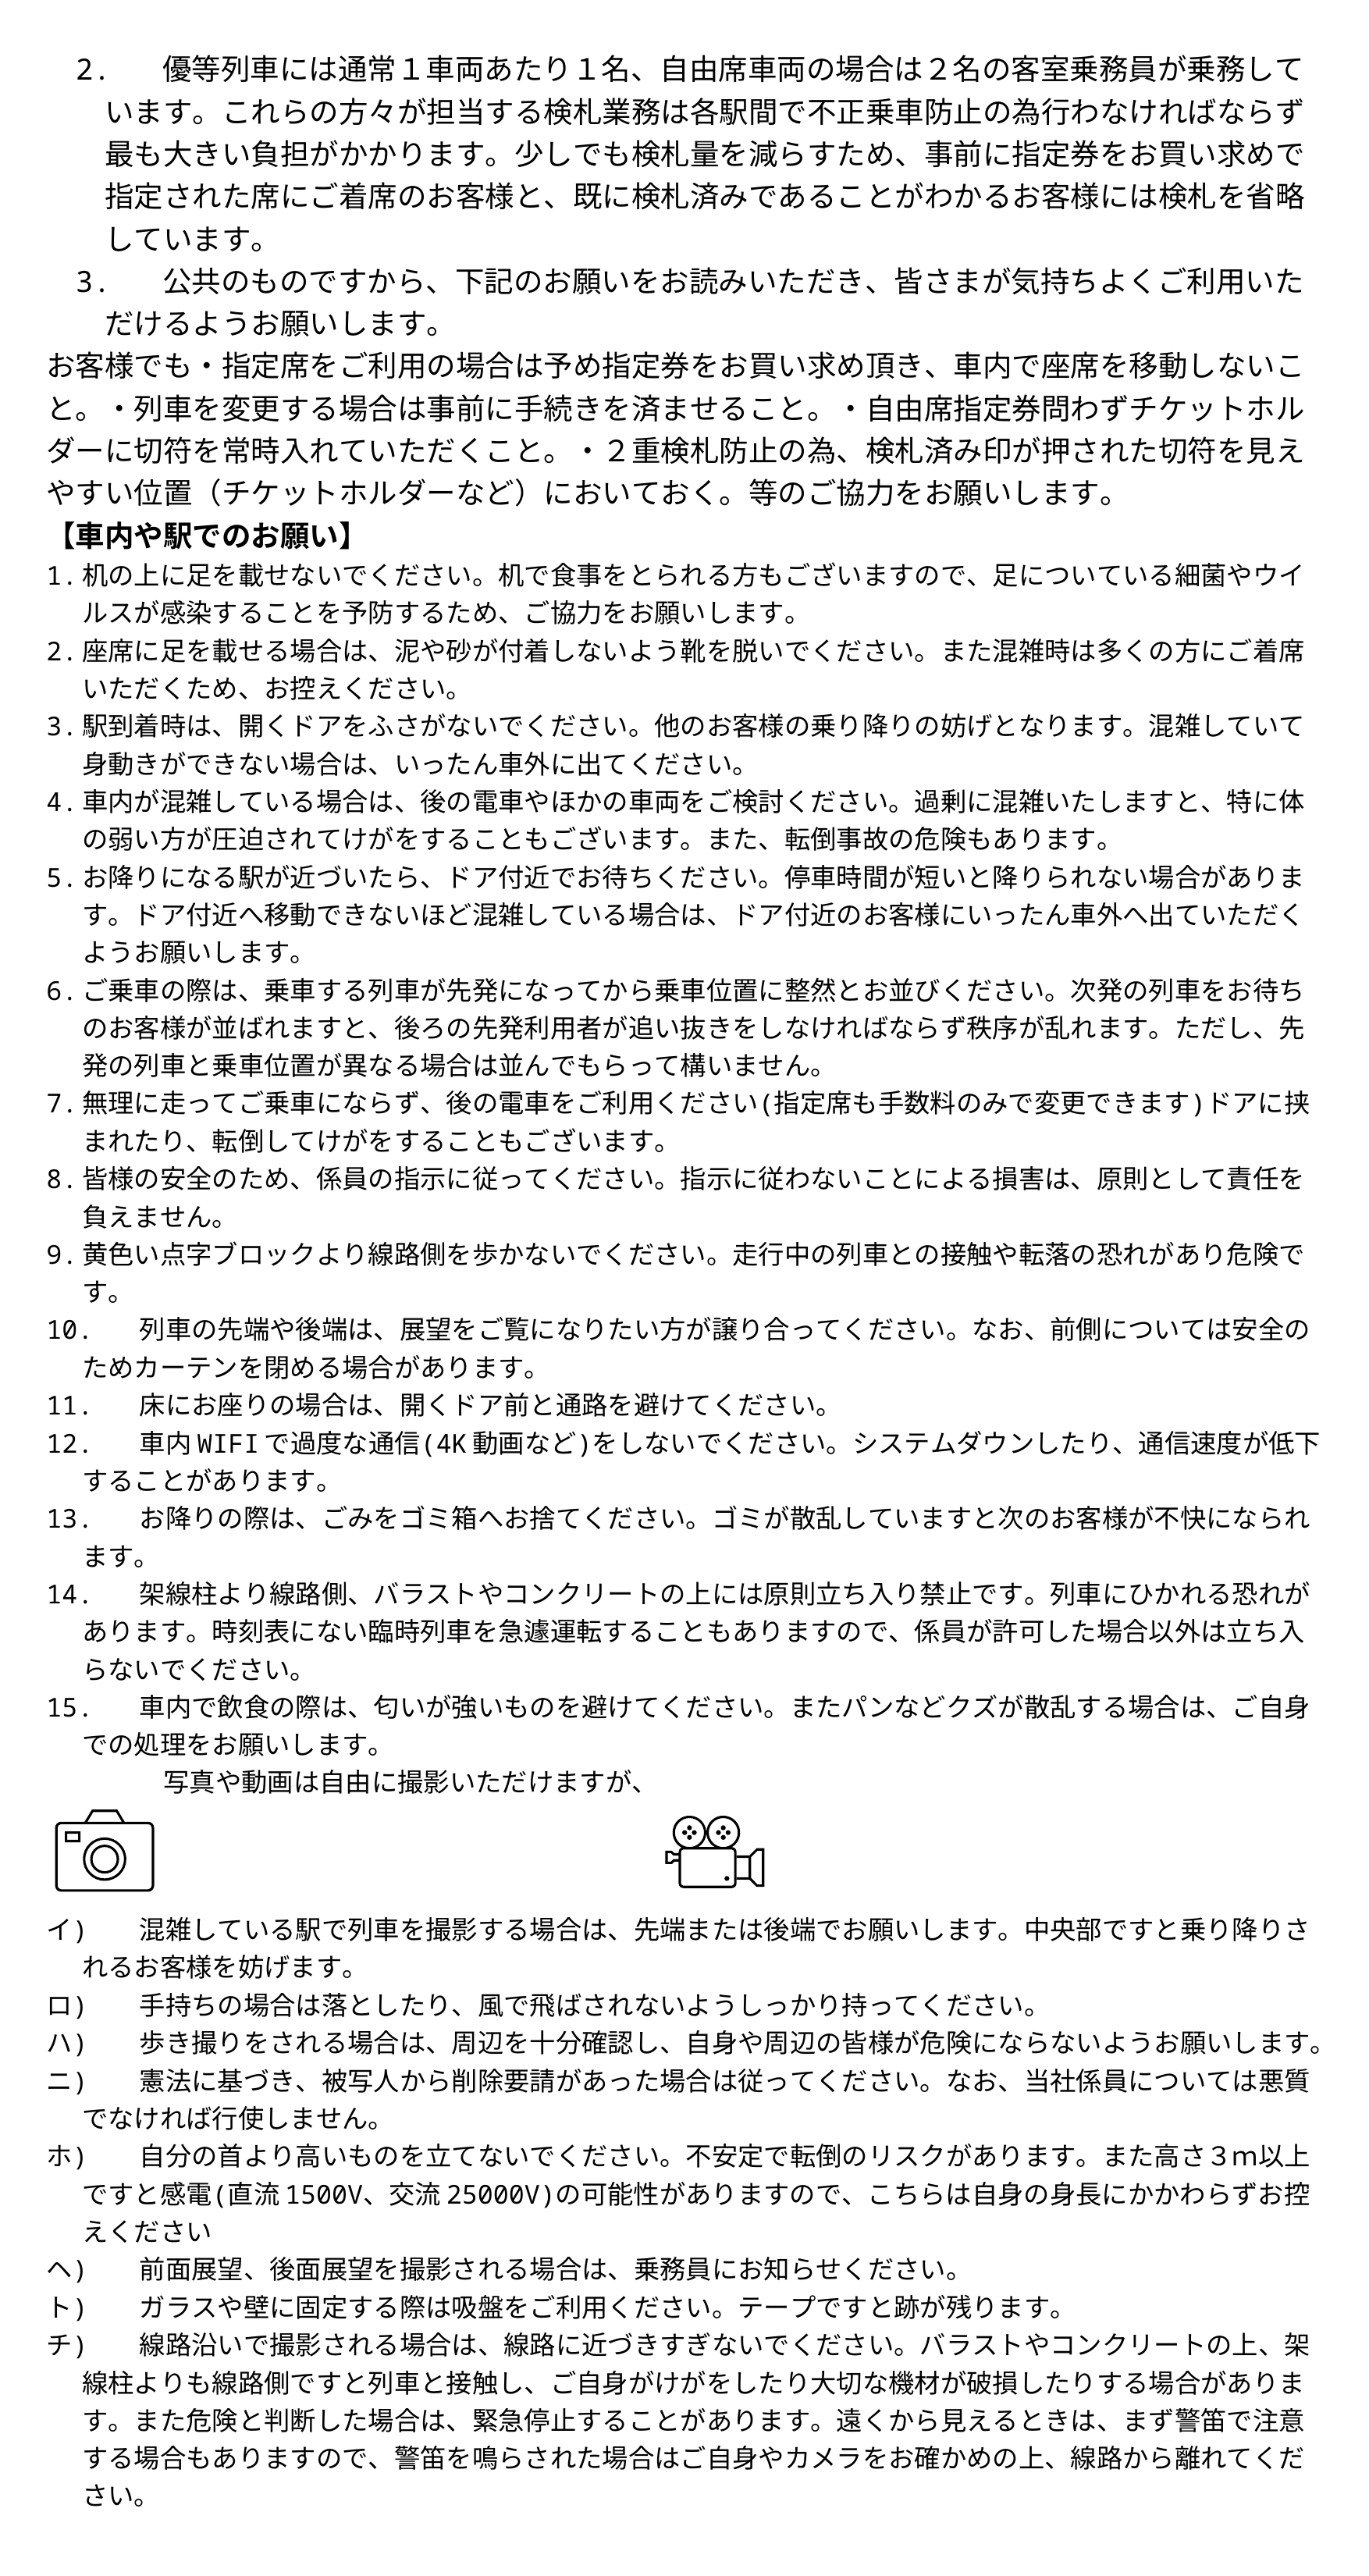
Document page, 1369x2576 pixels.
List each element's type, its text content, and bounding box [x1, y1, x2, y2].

list ご乗車の際は、乗車する列車が先発になってから乗車位置に整然とお並びください。次発の列車をお待ちのお客様が並ばれますと、後ろの先発利用者が追い抜きをしなければならず秩序が乱れます。ただし、先発の列車と乗車位置が異なる場合は並んでもらって構いません。 [46, 970, 1323, 1083]
list 皆様の安全のため、係員の指示に従ってください。指示に従わないことによる損害は、原則として責任を負えません。 [46, 1158, 1323, 1234]
list 前面展望、後面展望を撮影される場合は、乗務員にお知らせください。 [46, 2249, 1323, 2286]
list 手持ちの場合は落としたり、風で飛ばされないようしっかり持ってください。 [46, 1984, 1323, 2023]
list 混雑している駅で列車を撮影する場合は、先端または後端でお願いします。中央部ですと乗り降りされるお客様を妨げます。 [46, 1909, 1323, 1984]
text 写真や動画は自由に撮影いただけますが、 [46, 1762, 1323, 1909]
list 公共のものですから、下記のお願いをお読みいただき、皆さまが気持ちよくご利用いただけるようお願いします。 [76, 258, 1323, 343]
list 座席に足を載せる場合は、泥や砂が付着しないよう靴を脱いでください。また混雑時は多くの方にご着席いただくため、お控えください。 [46, 630, 1323, 706]
list 黄色い点字ブロックより線路側を歩かないでください。走行中の列車との接触や転落の恐れがあり危険です。 [46, 1234, 1323, 1309]
list 床にお座りの場合は、開くドア前と通路を避けてください。 [46, 1385, 1323, 1422]
list 駅到着時は、開くドアをふさがないでください。他のお客様の乗り降りの妨げとなります。混雑していて身動きができない場合は、いったん車外に出てください。 [46, 706, 1323, 781]
list 車内で飲食の際は、匂いが強いものを避けてください。またパンなどクズが散乱する場合は、ご自身での処理をお願いします。 [46, 1687, 1323, 1762]
list お降りの際は、ごみをゴミ箱へお捨てください。ゴミが散乱していますと次のお客様が不快になられます。 [46, 1498, 1323, 1574]
list 車内が混雑している場合は、後の電車やほかの車両をご検討ください。過剰に混雑いたしますと、特に体の弱い方が圧迫されてけがをすることもございます。また、転倒事故の危険もあります。 [46, 781, 1323, 856]
text お客様でも・指定席をご利用の場合は予め指定券をお買い求め頂き、車内で座席を移動しないこと。・列車を変更する場合は事前に手続きを済ませること。・自由席指定券問わずチケットホルダーに切符を常時入れていただくこと。・２重検札防止の為、検札済み印が押された切符を見えやすい位置（チケットホルダーなど）においておく。等のご協力をお願いします。 [46, 343, 1323, 512]
list 机の上に足を載せないでください。机で食事をとられる方もございますので、足についている細菌やウイルスが感染することを予防するため、ご協力をお願いします。 [46, 555, 1323, 630]
text 【車内や駅でのお願い】 [46, 512, 1323, 555]
list 列車の先端や後端は、展望をご覧になりたい方が譲り合ってください。なお、前側については安全のためカーテンを閉める場合があります。 [46, 1309, 1323, 1385]
list 無理に走ってご乗車にならず、後の電車をご利用ください(指定席も手数料のみで変更できます)ドアに挟まれたり、転倒してけがをすることもございます。 [46, 1083, 1323, 1158]
list 優等列車には通常１車両あたり１名、自由席車両の場合は２名の客室乗務員が乗務しています。これらの方々が担当する検札業務は各駅間で不正乗車防止の為行わなければならず最も大きい負担がかかります。少しでも検札量を減らすため、事前に指定券をお買い求めで指定された席にご着席のお客様と、既に検札済みであることがわかるお客様には検札を省略しています。 [76, 46, 1323, 258]
list 自分の首より高いものを立てないでください。不安定で転倒のリスクがあります。また高さ３ｍ以上ですと感電(直流1500V、交流25000V)の可能性がありますので、こちらは自身の身長にかかわらずお控えください [46, 2136, 1323, 2249]
list 車内WIFIで過度な通信(4K動画など)をしないでください。システムダウンしたり、通信速度が低下することがあります。 [46, 1422, 1323, 1498]
list 憲法に基づき、被写人から削除要請があった場合は従ってください。なお、当社係員については悪質でなければ行使しません。 [46, 2060, 1323, 2136]
list 歩き撮りをされる場合は、周辺を十分確認し、自身や周辺の皆様が危険にならないようお願いします。 [46, 2023, 1323, 2060]
list お降りになる駅が近づいたら、ドア付近でお待ちください。停車時間が短いと降りられない場合があります。ドア付近へ移動できないほど混雑している場合は、ドア付近のお客様にいったん車外へ出ていただくようお願いします。 [46, 856, 1323, 970]
list 架線柱より線路側、バラストやコンクリートの上には原則立ち入り禁止です。列車にひかれる恐れがあります。時刻表にない臨時列車を急遽運転することもありますので、係員が許可した場合以外は立ち入らないでください。 [46, 1574, 1323, 1687]
list 線路沿いで撮影される場合は、線路に近づきすぎないでください。バラストやコンクリートの上、架線柱よりも線路側ですと列車と接触し、ご自身がけがをしたり大切な機材が破損したりする場合があります。また危険と判断した場合は、緊急停止することがあります。遠くから見えるときは、まず警笛で注意する場合もありますので、警笛を鳴らされた場合はご自身やカメラをお確かめの上、線路から離れてください。 [46, 2325, 1323, 2513]
list ガラスや壁に固定する際は吸盤をご利用ください。テープですと跡が残ります。 [46, 2286, 1323, 2325]
